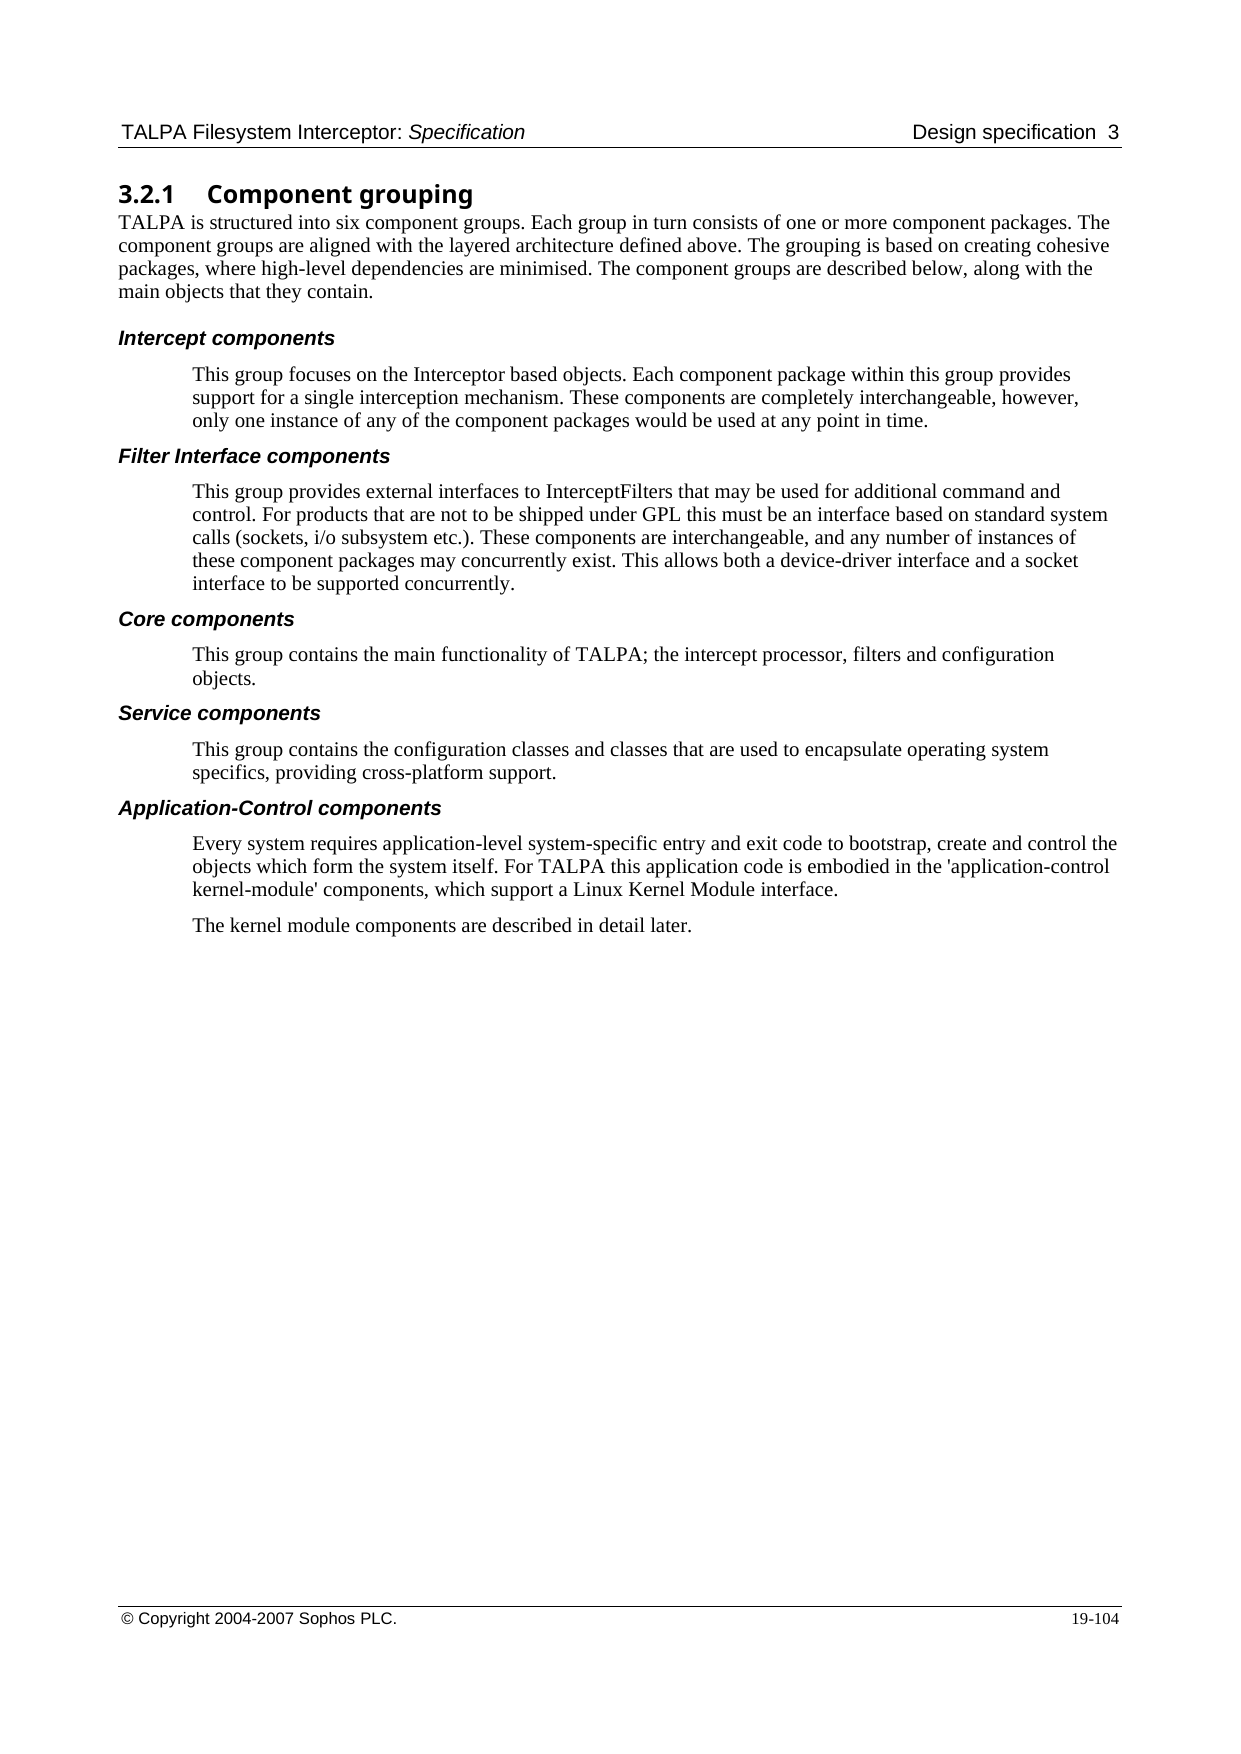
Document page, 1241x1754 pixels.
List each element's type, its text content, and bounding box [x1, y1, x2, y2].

text Core components [118, 608, 1122, 631]
text This group focuses on the Interceptor based objects. Each component package within this group provides support for a single interception mechanism. These components are completely interchangeable, however, only one instance of any of the component packages would be used at any point in time. [192, 363, 1122, 432]
text TALPA is structured into six component groups. Each group in turn consists of one or more component packages. The component groups are aligned with the layered architecture defined above. The grouping is based on creating cohesive packages, where high-level dependencies are minimised. The component groups are described below, along with the main objects that they contain. [118, 211, 1122, 303]
text This group contains the main functionality of TALPA; the intercept processor, filters and configuration objects. [192, 643, 1122, 689]
text Application-Control components [118, 796, 1122, 819]
text Filter Interface components [118, 444, 1122, 467]
text The kernel module components are described in detail later. [192, 913, 1122, 936]
text This group contains the configuration classes and classes that are used to encapsulate operating system specifics, providing cross-platform support. [192, 738, 1122, 784]
text Every system requires application-level system-specific entry and exit code to bootstrap, create and control the objects which form the system itself. For TALPA this application code is embodied in the 'application-control kernel-module' components, which support a Linux Kernel Module interface. [192, 832, 1122, 901]
subtitle Component grouping [118, 177, 1122, 211]
text This group provides external interfaces to InterceptFilters that may be used for additional command and control. For products that are not to be shipped under GPL this must be an interface based on standard system calls (sockets, i/o subsystem etc.). These components are interchangeable, and any number of instances of these component packages may concurrently exist. This allows both a device-driver interface and a socket interface to be supported concurrently. [192, 480, 1122, 595]
text Intercept components [118, 327, 1122, 350]
text Service components [118, 702, 1122, 725]
